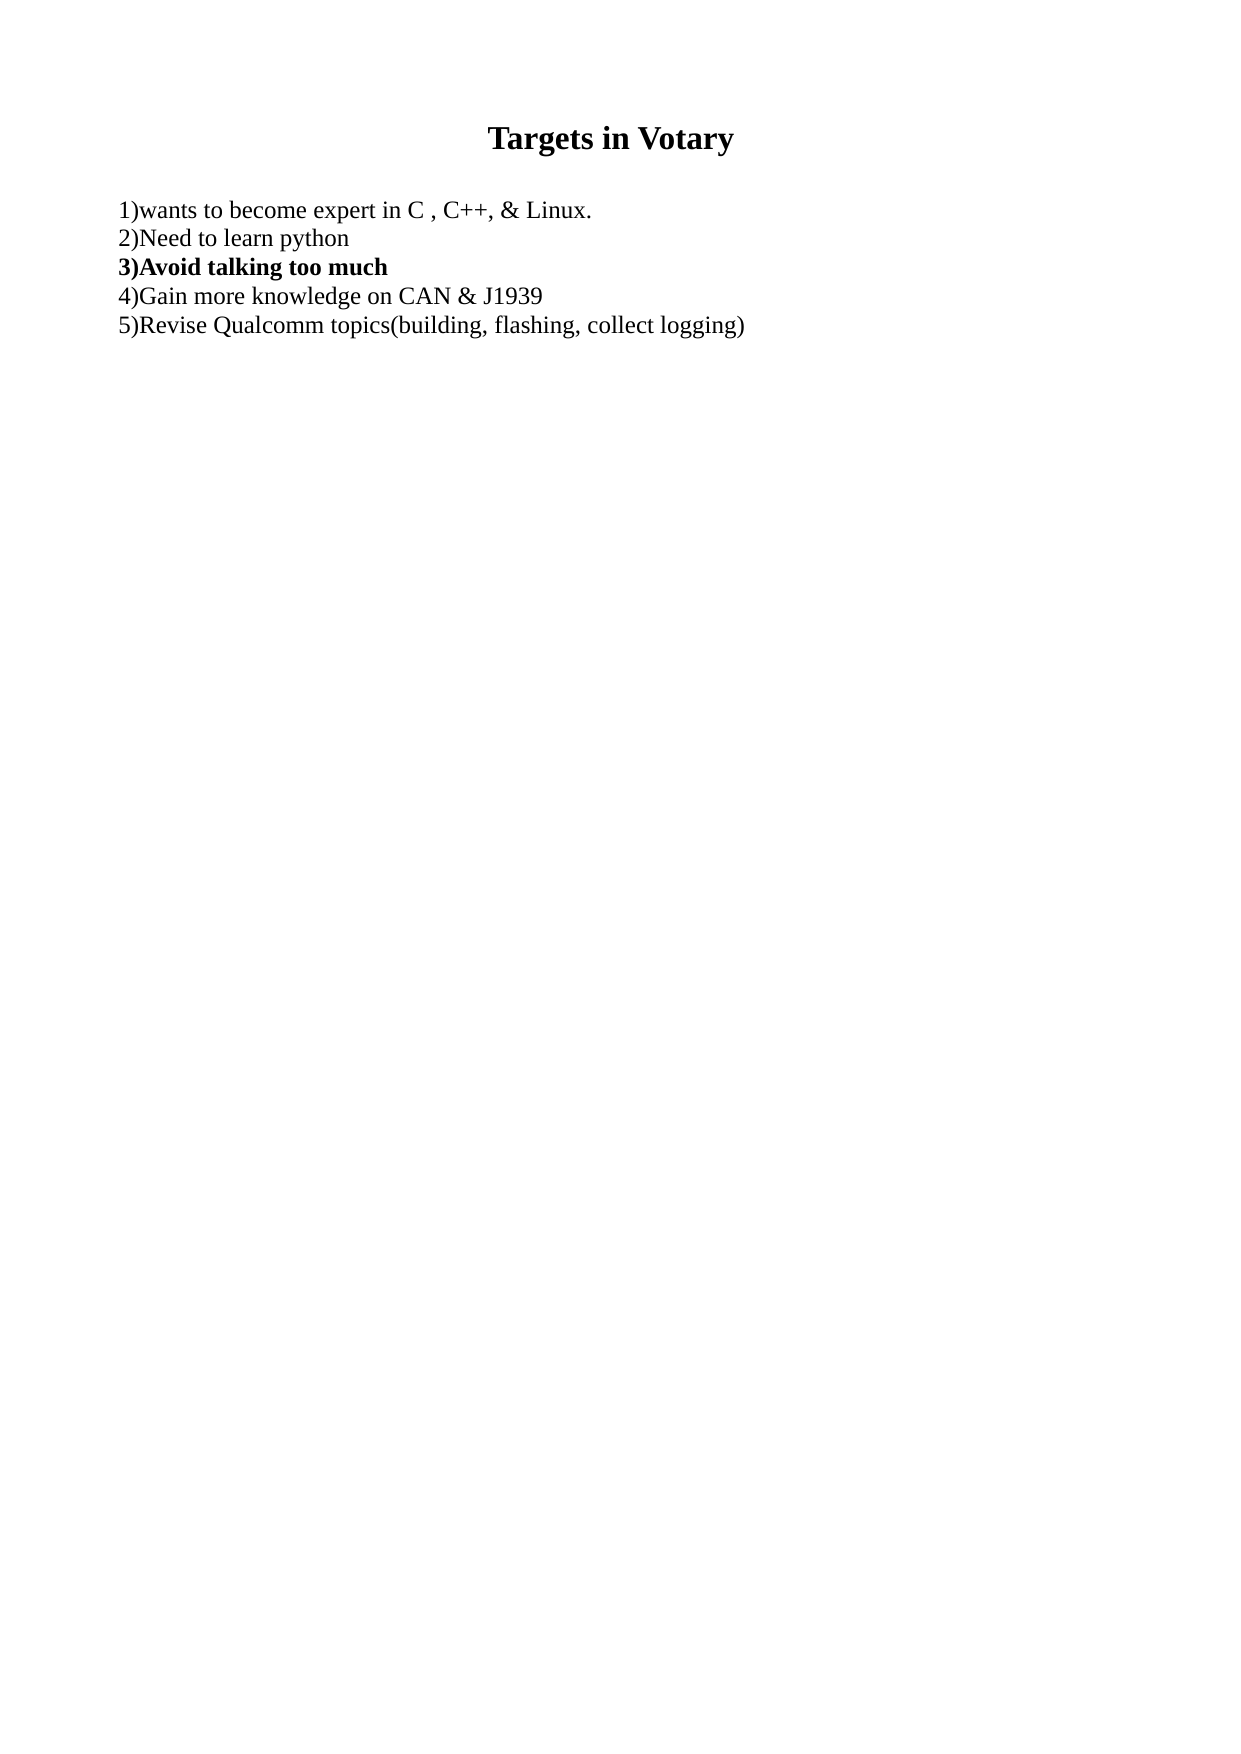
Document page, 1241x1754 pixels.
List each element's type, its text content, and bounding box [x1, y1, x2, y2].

text 5)Revise Qualcomm topics(building, flashing, collect logging) [118, 310, 1122, 338]
text 3)Avoid talking too much [118, 252, 1122, 281]
text Targets in Votary [118, 118, 1122, 156]
text 2)Need to learn python [118, 223, 1122, 252]
text 1)wants to become expert in C , C++, & Linux. [118, 195, 1122, 223]
text 4)Gain more knowledge on CAN & J1939 [118, 281, 1122, 310]
